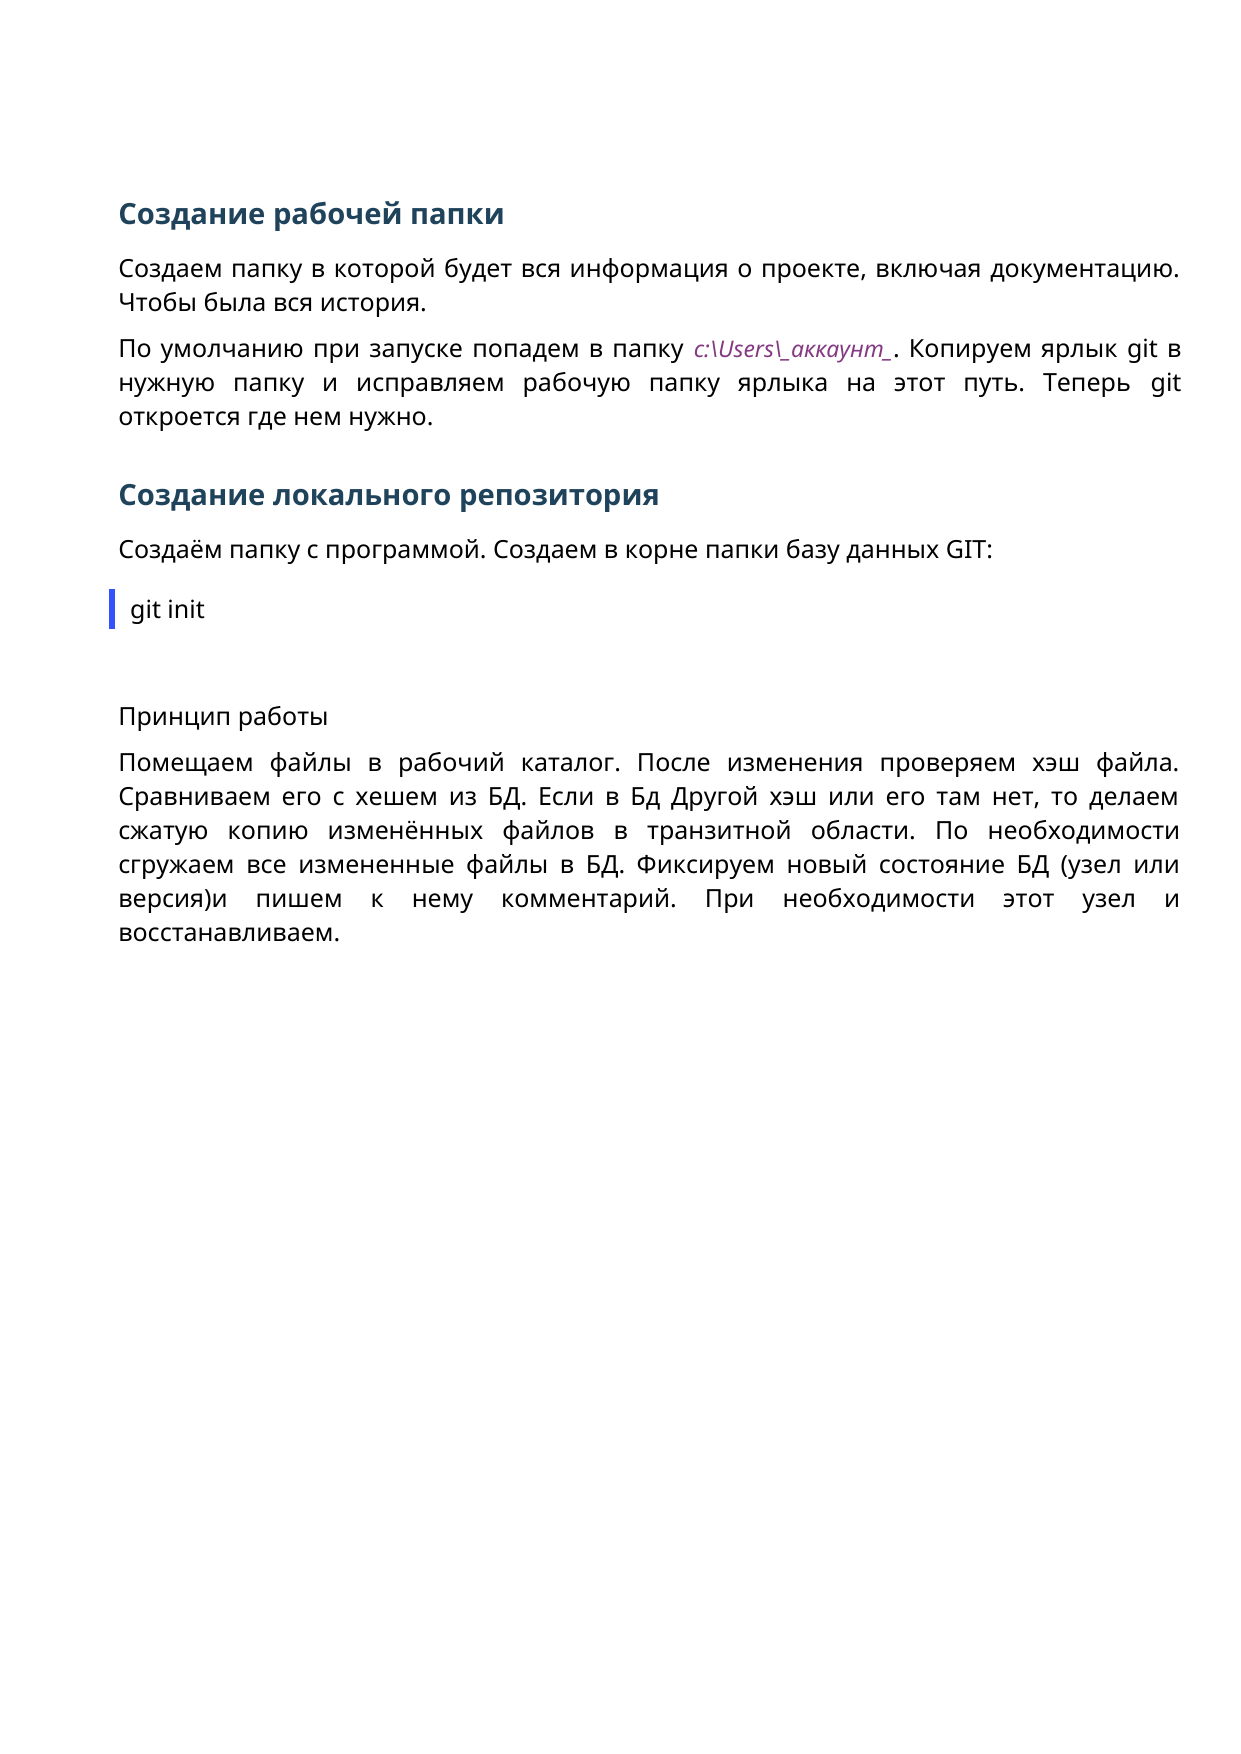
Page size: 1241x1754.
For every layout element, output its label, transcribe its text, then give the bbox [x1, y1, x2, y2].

text Создание рабочей папки [118, 193, 1181, 233]
text git init [115, 589, 1184, 629]
text По умолчанию при запуске попадем в папку c:\Users\_аккаунт_. Копируем ярлык git в нужную папку и исправляем рабочую папку ярлыка на этот путь. Теперь git откроется где нем нужно. [118, 331, 1181, 433]
text Создаём папку с программой. Создаем в корне папки базу данных GIT: [118, 532, 1181, 566]
text Помещаем файлы в рабочий каталог. После изменения проверяем хэш файла. Сравниваем его с хешем из БД. Если в Бд Другой хэш или его там нет, то делаем сжатую копию изменённых файлов в транзитной области. По необходимости сгружаем все измененные файлы в БД. Фиксируем новый состояние БД (узел или версия)и пишем к нему комментарий. При необходимости этот узел и восстанавливаем. [118, 744, 1181, 949]
text Принцип работы [118, 698, 1181, 733]
text Создание локального репозитория [118, 474, 1181, 514]
text Создаем папку в которой будет вся информация о проекте, включая документацию. Чтобы была вся история. [118, 251, 1181, 319]
